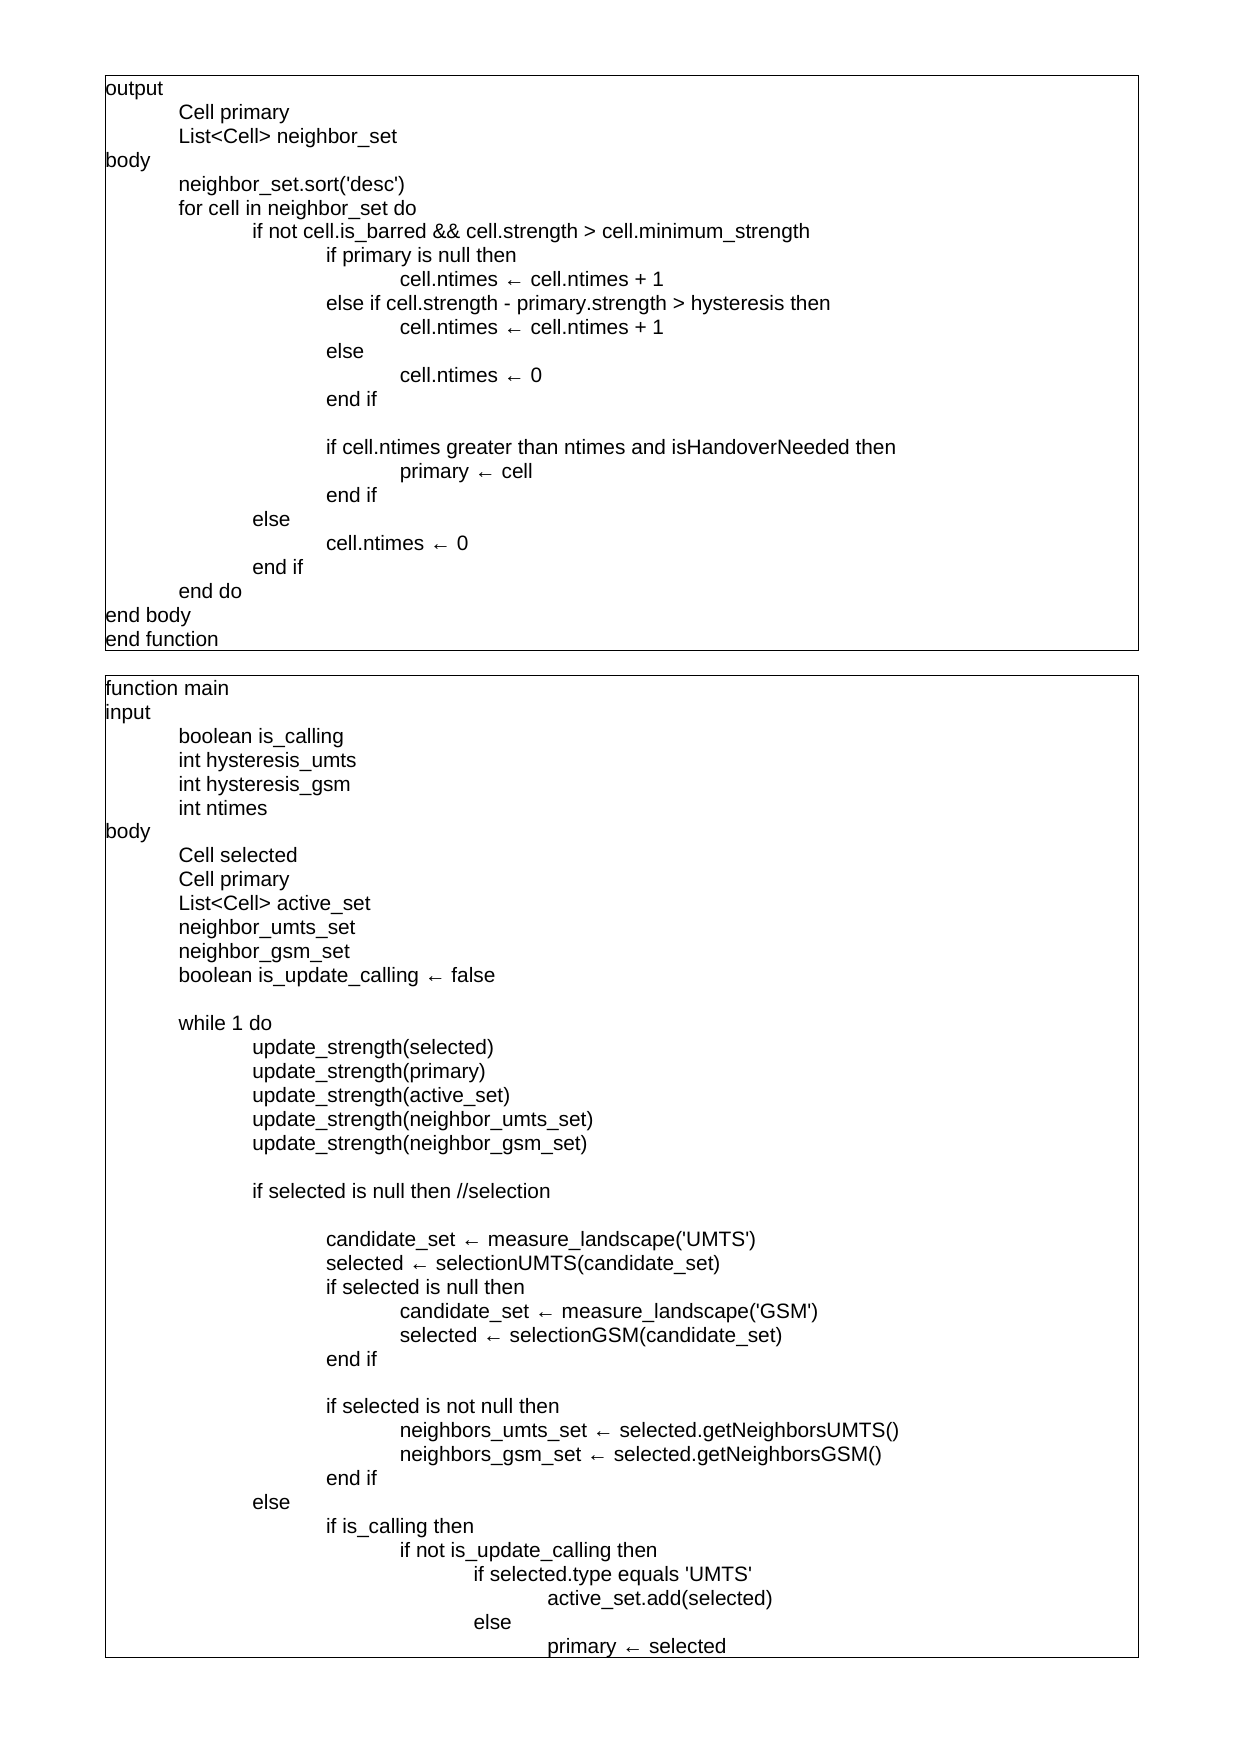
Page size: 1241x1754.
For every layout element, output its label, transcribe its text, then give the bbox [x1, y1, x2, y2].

text neighbors_gsm_set ← selected.getNeighborsGSM() [106, 1442, 1138, 1466]
text neighbor_set.sort('desc') [106, 171, 1138, 195]
text else [106, 1609, 1138, 1633]
text candidate_set ← measure_landscape('GSM') [106, 1298, 1138, 1322]
text function main [106, 676, 1138, 699]
text end if [106, 482, 1138, 506]
text if selected is null then [106, 1274, 1138, 1298]
text output [106, 76, 1138, 99]
text List<Cell> active_set [106, 891, 1138, 914]
text cell.ntimes ← cell.ntimes + 1 [106, 314, 1138, 338]
text int hysteresis_gsm [106, 771, 1138, 795]
text input [106, 699, 1138, 723]
text end do [106, 578, 1138, 602]
text selected ← selectionGSM(candidate_set) [106, 1322, 1138, 1346]
text if selected.type equals 'UMTS' [106, 1561, 1138, 1585]
text selected ← selectionUMTS(candidate_set) [106, 1250, 1138, 1274]
text if primary is null then [106, 243, 1138, 267]
text end if [106, 386, 1138, 411]
text body [106, 819, 1138, 843]
text neighbors_umts_set ← selected.getNeighborsUMTS() [106, 1418, 1138, 1442]
text neighbor_umts_set [106, 914, 1138, 938]
text update_strength(active_set) [106, 1082, 1138, 1106]
text else [106, 1489, 1138, 1513]
text else [106, 338, 1138, 362]
text List<Cell> neighbor_set [106, 123, 1138, 147]
text if not cell.is_barred && cell.strength > cell.minimum_strength [106, 219, 1138, 243]
text for cell in neighbor_set do [106, 195, 1138, 219]
text Cell selected [106, 843, 1138, 867]
text boolean is_update_calling ← false [106, 962, 1138, 987]
text Cell primary [106, 99, 1138, 123]
text boolean is_calling [106, 723, 1138, 747]
text primary ← selected [106, 1633, 1138, 1657]
text update_strength(primary) [106, 1058, 1138, 1082]
text if selected is not null then [106, 1394, 1138, 1418]
text int ntimes [106, 795, 1138, 819]
text end body [106, 602, 1138, 626]
text candidate_set ← measure_landscape('UMTS') [106, 1226, 1138, 1250]
text if cell.ntimes greater than ntimes and isHandoverNeeded then [106, 434, 1138, 458]
text body [106, 147, 1138, 171]
text update_strength(selected) [106, 1034, 1138, 1058]
text else [106, 506, 1138, 530]
text cell.ntimes ← 0 [106, 530, 1138, 554]
text primary ← cell [106, 458, 1138, 482]
text if is_calling then [106, 1513, 1138, 1537]
text end if [106, 1346, 1138, 1370]
text if selected is null then //selection [106, 1178, 1138, 1203]
text end if [106, 1466, 1138, 1489]
text else if cell.strength - primary.strength > hysteresis then [106, 291, 1138, 314]
text update_strength(neighbor_gsm_set) [106, 1130, 1138, 1155]
text Cell primary [106, 867, 1138, 891]
text end if [106, 554, 1138, 578]
text update_strength(neighbor_umts_set) [106, 1106, 1138, 1130]
text active_set.add(selected) [106, 1585, 1138, 1609]
text if not is_update_calling then [106, 1537, 1138, 1561]
text while 1 do [106, 1010, 1138, 1034]
text cell.ntimes ← 0 [106, 362, 1138, 386]
text end function [106, 626, 1138, 650]
text int hysteresis_umts [106, 747, 1138, 771]
text cell.ntimes ← cell.ntimes + 1 [106, 267, 1138, 291]
text neighbor_gsm_set [106, 938, 1138, 962]
